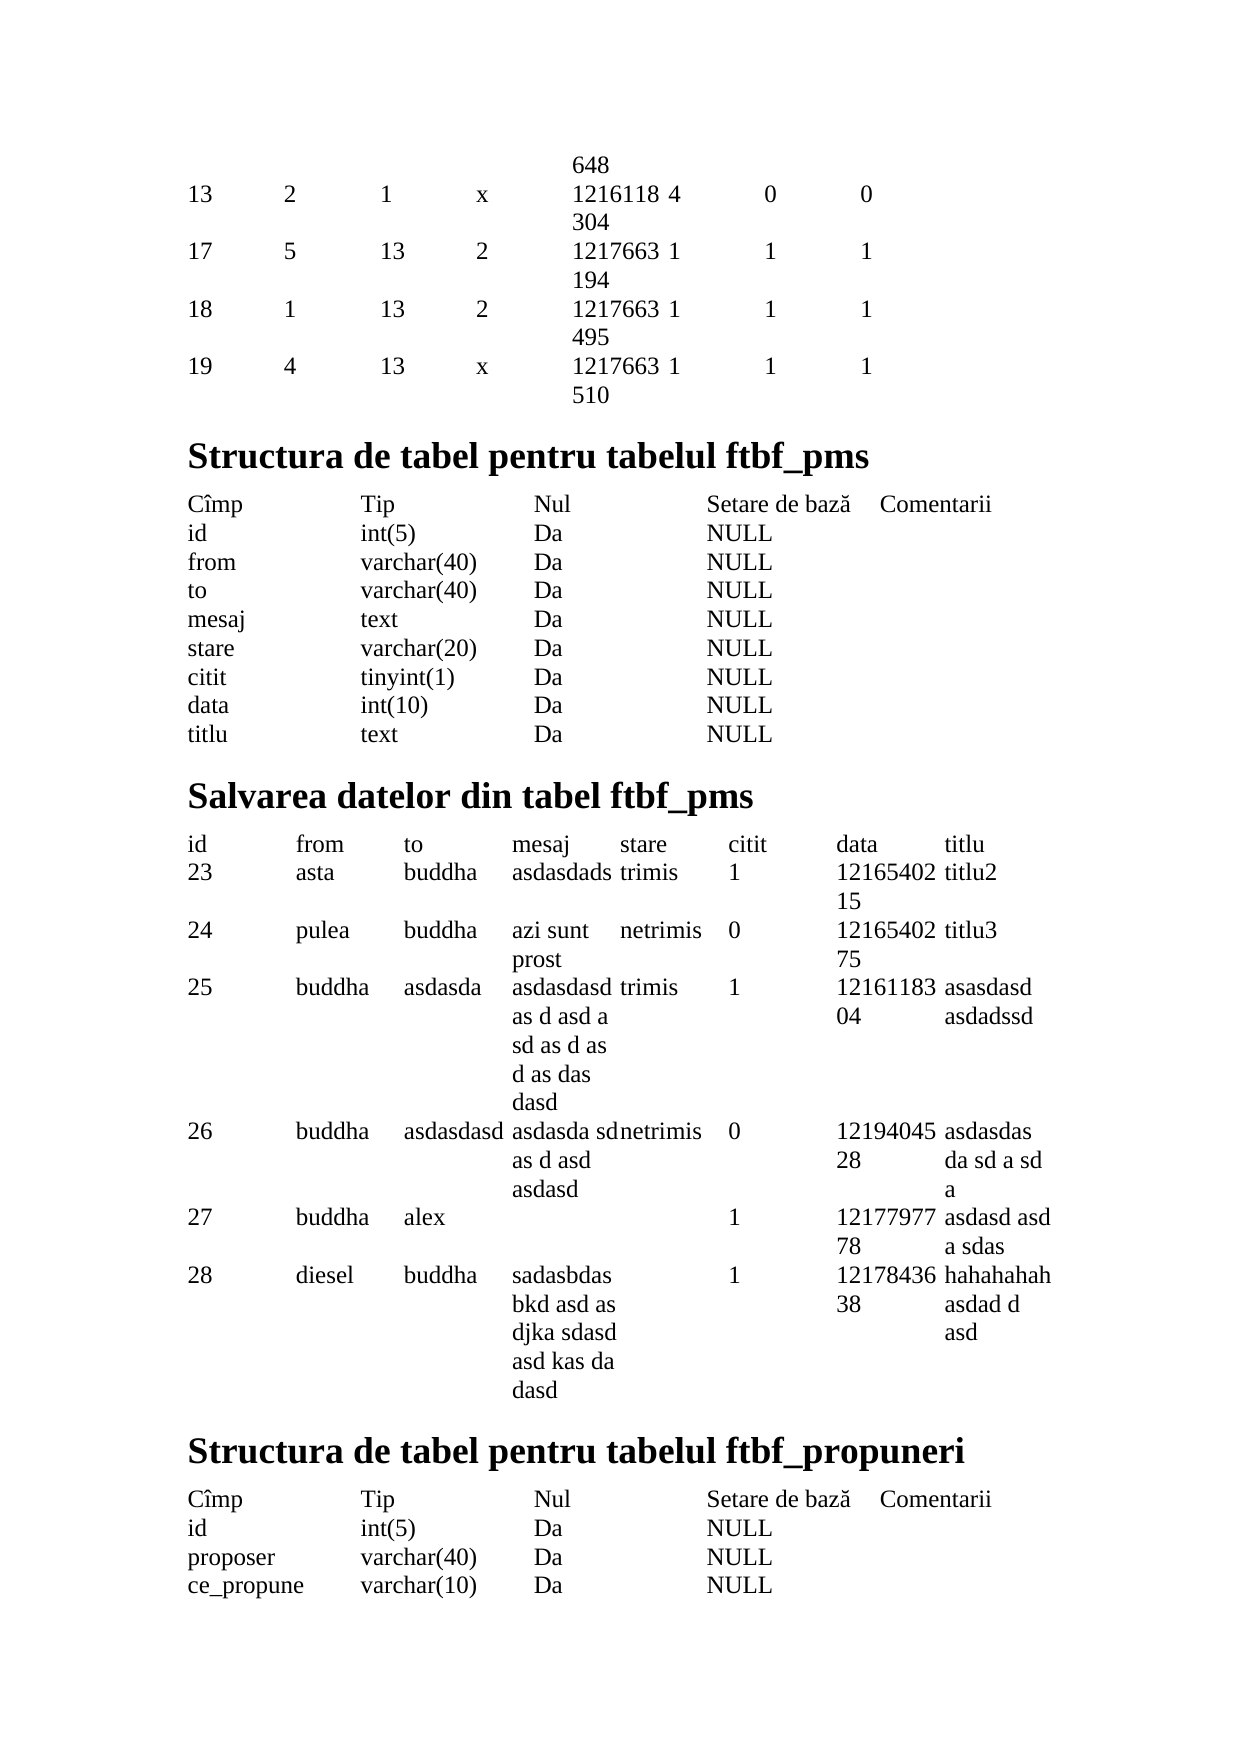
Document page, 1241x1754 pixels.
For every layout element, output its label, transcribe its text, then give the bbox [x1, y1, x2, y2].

table_cell [880, 719, 1053, 748]
table_header to [404, 829, 512, 857]
table_cell [956, 150, 1053, 179]
table_cell 4 [284, 351, 380, 409]
table_cell NULL [706, 518, 879, 547]
table_cell azi sunt prost [512, 915, 620, 972]
table_cell [956, 236, 1053, 294]
table_cell asdasdasd as d asd a sd as d as d as das dasd [512, 973, 620, 1116]
subtitle Salvarea datelor din tabel ftbf_pms [187, 773, 1053, 816]
table_cell 1 [284, 294, 380, 351]
table_cell mesaj [188, 604, 360, 633]
table_cell [476, 150, 572, 179]
subtitle Structura de tabel pentru tabelul ftbf_pms [187, 434, 1053, 477]
table_header from [296, 829, 404, 857]
table_cell 1216118304 [836, 973, 944, 1116]
table_cell [880, 1571, 1053, 1599]
table_cell 2 [284, 179, 380, 236]
table_cell 1217797778 [836, 1203, 944, 1260]
table_cell varchar(40) [360, 576, 533, 604]
table_cell 1 [764, 236, 860, 294]
table_cell 17 [188, 236, 283, 294]
table_cell 1 [668, 236, 764, 294]
table_header citit [728, 829, 836, 857]
table_cell NULL [706, 547, 879, 576]
table_cell varchar(10) [360, 1571, 533, 1599]
table_cell alex [404, 1203, 512, 1260]
table_cell 0 [728, 915, 836, 972]
table_cell buddha [404, 915, 512, 972]
table_cell NULL [706, 633, 879, 662]
table_cell 1 [860, 351, 956, 409]
table_cell asta [296, 858, 404, 915]
table_cell 1217843638 [836, 1260, 944, 1404]
table_cell 23 [188, 858, 296, 915]
table_cell text [360, 719, 533, 748]
table_cell asdasdas da sd a sd a [944, 1116, 1053, 1202]
table_cell [860, 150, 956, 179]
table_cell titlu3 [944, 915, 1053, 972]
table_cell [668, 150, 764, 179]
table_header data [836, 829, 944, 857]
table_cell netrimis [620, 915, 728, 972]
table_header id [188, 829, 296, 857]
table_cell 1219404528 [836, 1116, 944, 1202]
table_cell Da [534, 576, 706, 604]
table_cell 13 [380, 294, 476, 351]
table_cell Da [534, 604, 706, 633]
table_header titlu [944, 829, 1053, 857]
table_cell NULL [706, 719, 879, 748]
table_cell [880, 691, 1053, 719]
table_cell text [360, 604, 533, 633]
table_cell 2 [476, 236, 572, 294]
table_cell 1217663495 [572, 294, 668, 351]
table_cell [880, 604, 1053, 633]
table_cell 1 [728, 973, 836, 1116]
table_cell 1217663194 [572, 236, 668, 294]
table_cell diesel [296, 1260, 404, 1404]
table_cell [620, 1260, 728, 1404]
table_cell data [188, 691, 360, 719]
table_cell citit [188, 662, 360, 691]
table_cell Da [534, 547, 706, 576]
table_cell titlu2 [944, 858, 1053, 915]
table_cell pulea [296, 915, 404, 972]
table_header Setare de bază [706, 489, 879, 518]
table_cell 27 [188, 1203, 296, 1260]
table_cell [512, 1203, 620, 1260]
table_cell [956, 351, 1053, 409]
table_cell 1 [764, 351, 860, 409]
table_header Setare de bază [706, 1484, 879, 1513]
table_cell [880, 1542, 1053, 1571]
table_cell 1 [860, 294, 956, 351]
table_cell NULL [706, 604, 879, 633]
table_cell asdasdads [512, 858, 620, 915]
table_cell int(5) [360, 1513, 533, 1542]
table_cell 1216540215 [836, 858, 944, 915]
table_cell asasdasd asdadssd [944, 973, 1053, 1116]
table_cell 28 [188, 1260, 296, 1404]
table_header Comentarii [880, 489, 1053, 518]
table_cell Da [534, 1513, 706, 1542]
table_cell ce_propune [188, 1571, 360, 1599]
table_cell tinyint(1) [360, 662, 533, 691]
table_cell 1 [764, 294, 860, 351]
table_cell 4 [668, 179, 764, 236]
table_cell varchar(40) [360, 1542, 533, 1571]
table_cell 1 [668, 294, 764, 351]
table_cell 1217663510 [572, 351, 668, 409]
table_cell [284, 150, 380, 179]
table_cell [380, 150, 476, 179]
table_header stare [620, 829, 728, 857]
table_cell asdasd asd a sdas [944, 1203, 1053, 1260]
table_cell [188, 150, 283, 179]
table_cell from [188, 547, 360, 576]
table_cell [880, 1513, 1053, 1542]
table_cell 1 [380, 179, 476, 236]
table_cell 1 [728, 1260, 836, 1404]
table_cell [956, 294, 1053, 351]
table_cell varchar(40) [360, 547, 533, 576]
table_cell [880, 633, 1053, 662]
table_cell Da [534, 1571, 706, 1599]
table_cell buddha [296, 973, 404, 1116]
table_cell 0 [860, 179, 956, 236]
table_cell int(5) [360, 518, 533, 547]
table_cell to [188, 576, 360, 604]
table_header Cîmp [188, 1484, 360, 1513]
table_header Tip [360, 1484, 533, 1513]
table_cell 1216540275 [836, 915, 944, 972]
table_cell 2 [476, 294, 572, 351]
table_cell Da [534, 1542, 706, 1571]
table_cell NULL [706, 1542, 879, 1571]
table_cell netrimis [620, 1116, 728, 1202]
table_cell buddha [404, 1260, 512, 1404]
table_header Nul [534, 489, 706, 518]
table_cell buddha [296, 1116, 404, 1202]
table_cell NULL [706, 1513, 879, 1542]
table_cell NULL [706, 576, 879, 604]
table_cell hahahahah asdad d asd [944, 1260, 1053, 1404]
table_cell 24 [188, 915, 296, 972]
table_cell 19 [188, 351, 283, 409]
table_cell [880, 547, 1053, 576]
table_cell buddha [296, 1203, 404, 1260]
table_cell 13 [188, 179, 283, 236]
subtitle Structura de tabel pentru tabelul ftbf_propuneri [187, 1429, 1053, 1472]
table_header Tip [360, 489, 533, 518]
table_cell asdasda [404, 973, 512, 1116]
table_cell 0 [728, 1116, 836, 1202]
table_cell trimis [620, 858, 728, 915]
table_cell stare [188, 633, 360, 662]
table_cell proposer [188, 1542, 360, 1571]
table_cell id [188, 518, 360, 547]
table_cell Da [534, 691, 706, 719]
table_cell 26 [188, 1116, 296, 1202]
table_cell 0 [764, 179, 860, 236]
table_cell Da [534, 662, 706, 691]
table_cell buddha [404, 858, 512, 915]
table_cell 1 [728, 1203, 836, 1260]
table_cell 13 [380, 236, 476, 294]
table_cell titlu [188, 719, 360, 748]
table_cell 13 [380, 351, 476, 409]
table_header Cîmp [188, 489, 360, 518]
table_cell NULL [706, 1571, 879, 1599]
table_cell [880, 662, 1053, 691]
table_cell varchar(20) [360, 633, 533, 662]
table_cell x [476, 351, 572, 409]
table_cell Da [534, 633, 706, 662]
table_cell asdasdasd [404, 1116, 512, 1202]
table_header mesaj [512, 829, 620, 857]
table_cell 1 [668, 351, 764, 409]
table_cell Da [534, 518, 706, 547]
table_cell [620, 1203, 728, 1260]
table_cell 1 [728, 858, 836, 915]
table_cell 25 [188, 973, 296, 1116]
table_cell NULL [706, 691, 879, 719]
table_cell 648 [572, 150, 668, 179]
table_cell 1216118304 [572, 179, 668, 236]
table_cell NULL [706, 662, 879, 691]
table_cell 18 [188, 294, 283, 351]
table_header Comentarii [880, 1484, 1053, 1513]
table_cell [956, 179, 1053, 236]
table_cell id [188, 1513, 360, 1542]
table_cell x [476, 179, 572, 236]
table_cell asdasda sd as d asd asdasd [512, 1116, 620, 1202]
table_cell sadasbdasbkd asd as djka sdasd asd kas da dasd [512, 1260, 620, 1404]
table_cell [880, 518, 1053, 547]
table_cell [880, 576, 1053, 604]
table_cell int(10) [360, 691, 533, 719]
table_cell [764, 150, 860, 179]
table_cell 1 [860, 236, 956, 294]
table_header Nul [534, 1484, 706, 1513]
table_cell 5 [284, 236, 380, 294]
table_cell trimis [620, 973, 728, 1116]
table_cell Da [534, 719, 706, 748]
